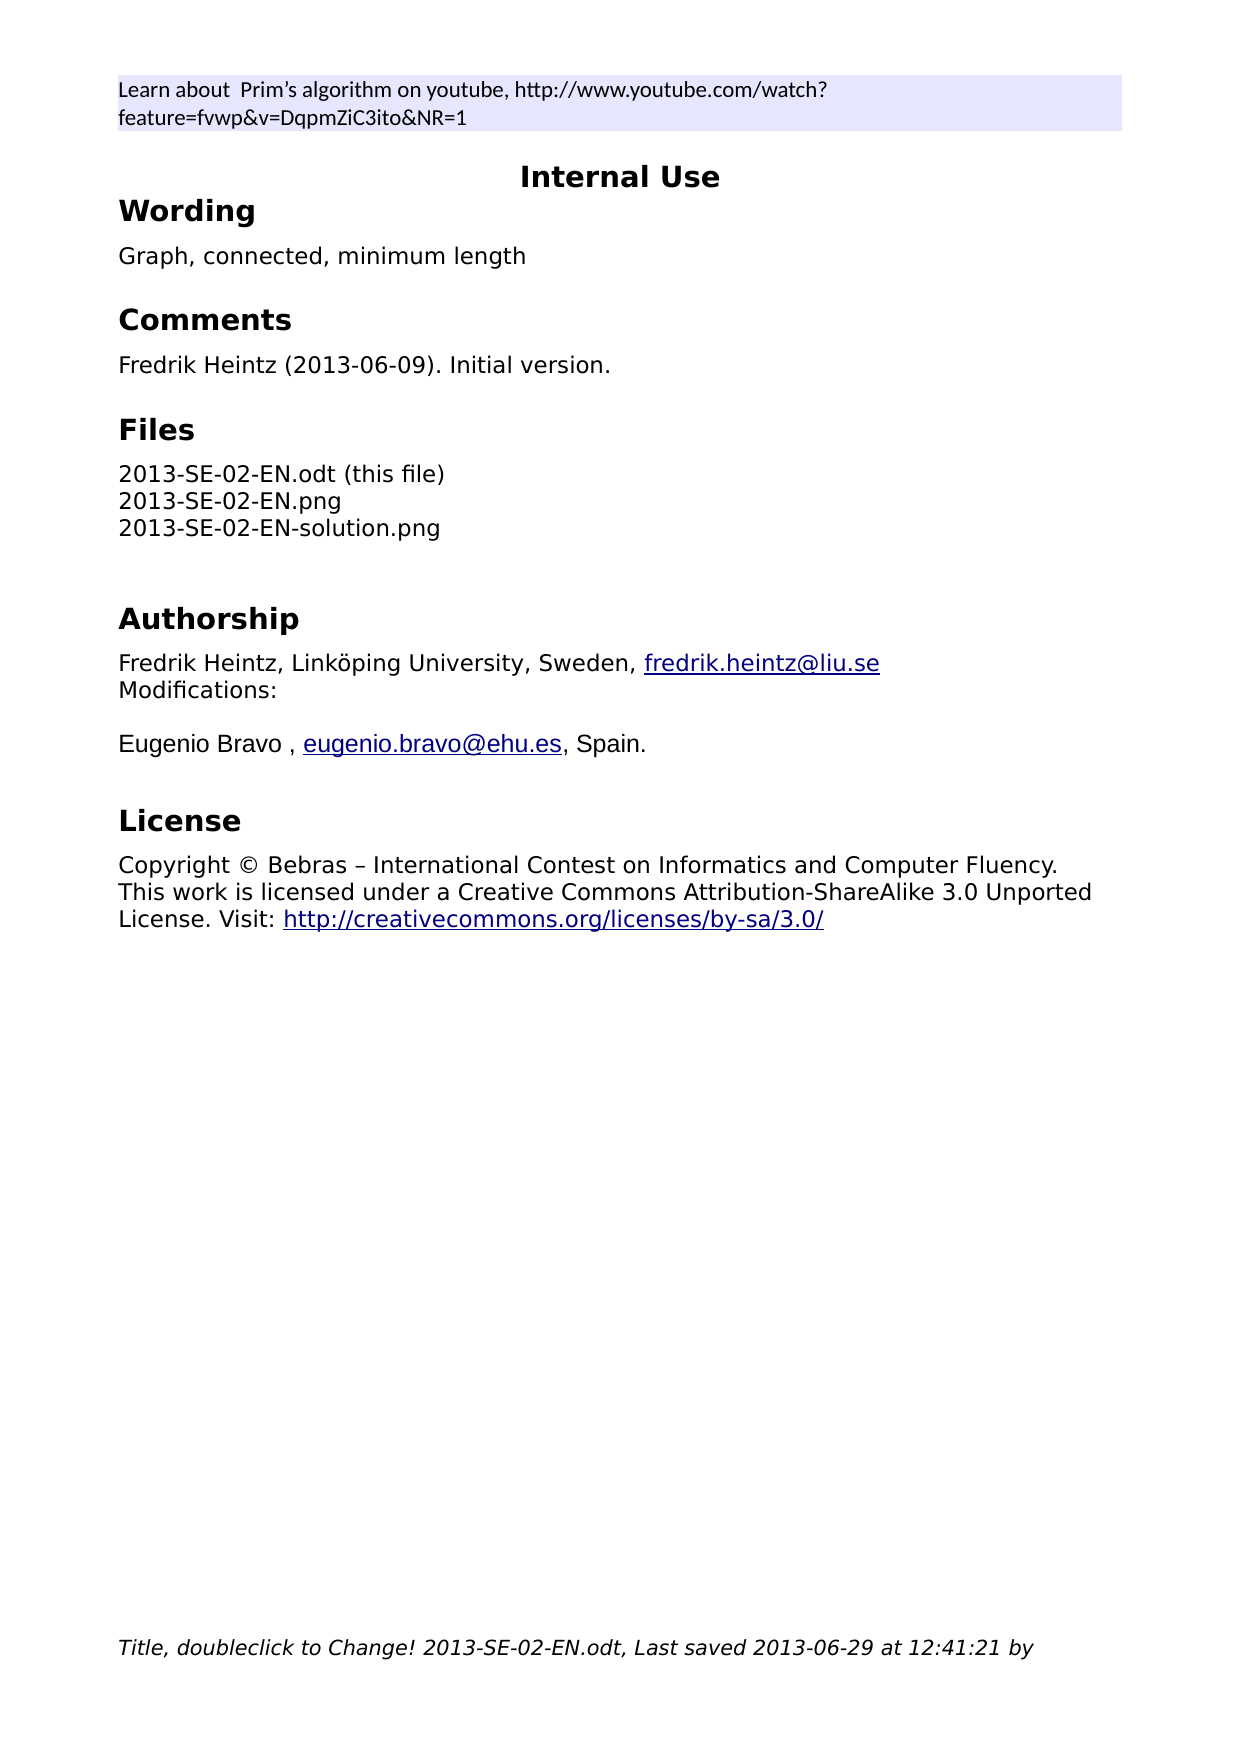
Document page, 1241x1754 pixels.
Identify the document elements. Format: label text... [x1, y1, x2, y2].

text Copyright © Bebras – International Contest on Informatics and Computer Fluency. [118, 853, 1122, 879]
subtitle Wording [118, 194, 1122, 228]
subtitle Internal Use [118, 161, 1122, 194]
subtitle Comments [118, 304, 1122, 338]
subtitle Files [118, 413, 1122, 447]
subtitle License [118, 804, 1122, 838]
text Modifications: [118, 677, 1122, 704]
text Fredrik Heintz, Linköping University, Sweden, fredrik.heintz@liu.se [118, 651, 1122, 677]
text Graph, connected, minimum length [118, 243, 1122, 270]
text Learn about Prim’s algorithm on youtube, http://www.youtube.com/watch?feature=fvwp&v=DqpmZiC3ito&NR=1 [118, 75, 1122, 131]
subtitle Eugenio Bravo , eugenio.bravo@ehu.es, Spain. [118, 729, 1122, 758]
text Fredrik Heintz (2013-06-09). Initial version. [118, 352, 1122, 379]
text 2013-SE-02-EN.odt (this file) 2013-SE-02-EN.png 2013-SE-02-EN-solution.png [118, 461, 1122, 541]
subtitle Authorship [118, 602, 1122, 636]
text This work is licensed under a Creative Commons Attribution-ShareAlike 3.0 Unported License. Visit: http://creativecommons.org/licenses/by-sa/3.0/ [118, 879, 1122, 933]
